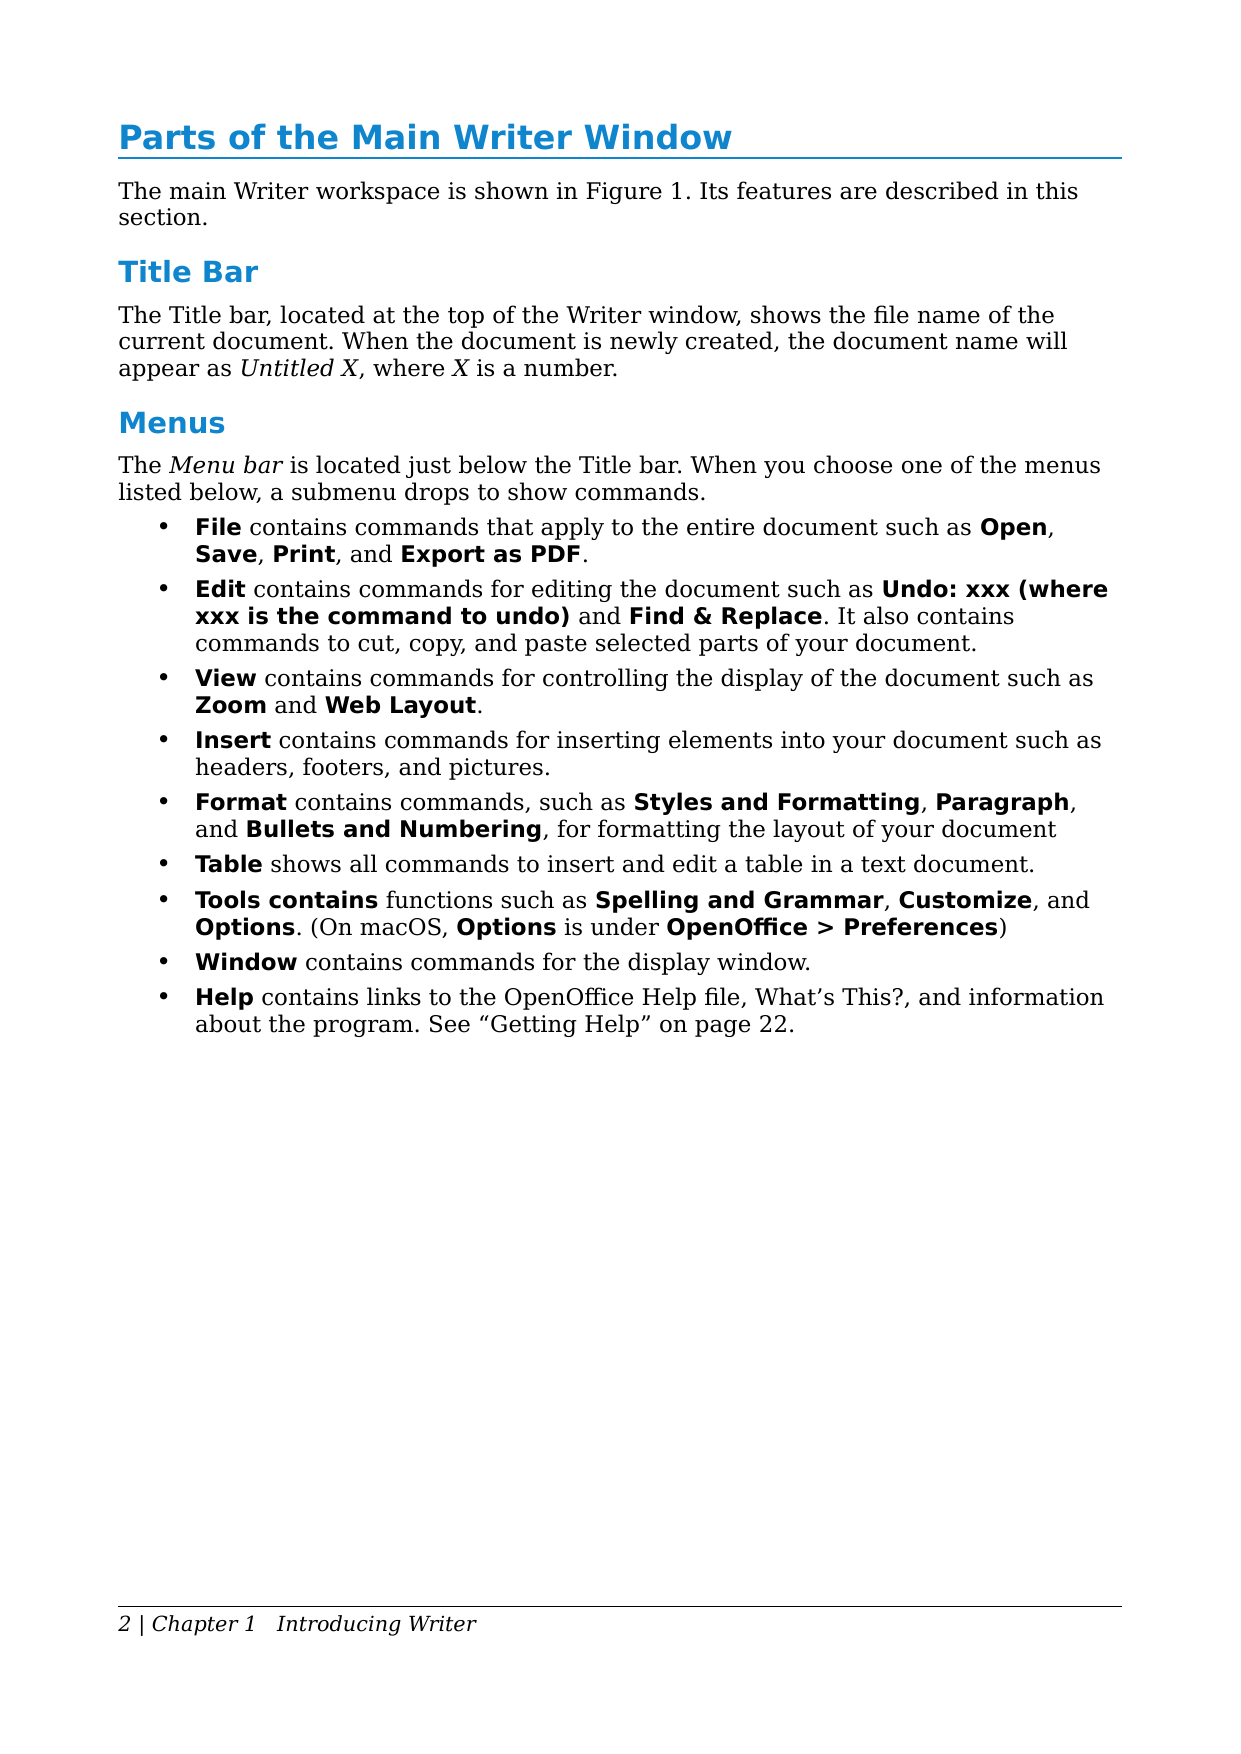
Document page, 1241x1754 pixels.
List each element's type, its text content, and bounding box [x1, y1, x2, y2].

subtitle Title Bar [118, 256, 1122, 289]
list Format contains commands, such as Styles and Formatting, Paragraph, and Bullets and Numbering, for formatting the layout of your document [156, 787, 1122, 843]
list File contains commands that apply to the entire document such as Open, Save, Print, and Export as PDF. [156, 512, 1122, 568]
list Window contains commands for the display window. [156, 947, 1122, 976]
list Help contains links to the OpenOffice Help file, What’s This?, and information about the program. See “Getting Help” on page 22. [156, 982, 1122, 1038]
list Tools contains functions such as Spelling and Grammar, Customize, and Options. (On macOS, Options is under OpenOffice > Preferences) [156, 885, 1122, 941]
list Edit contains commands for editing the document such as Undo: xxx (where xxx is the command to undo) and Find & Replace. It also contains commands to cut, copy, and paste selected parts of your document. [156, 574, 1122, 657]
text The main Writer workspace is shown in Figure 1. Its features are described in this section. [118, 178, 1122, 231]
subtitle Menus [118, 406, 1122, 440]
list Table shows all commands to insert and edit a table in a text document. [156, 849, 1122, 878]
list View contains commands for controlling the display of the document such as Zoom and Web Layout. [156, 663, 1122, 719]
list Insert contains commands for inserting elements into your document such as headers, footers, and pictures. [156, 725, 1122, 781]
subtitle Parts of the Main Writer Window [118, 118, 1122, 157]
text The Title bar, located at the top of the Writer window, shows the file name of the current document. When the document is newly created, the document name will appear as Untitled X, where X is a number. [118, 302, 1122, 382]
list The Menu bar is located just below the Title bar. When you choose one of the menus listed below, a submenu drops to show commands. [118, 452, 1122, 506]
